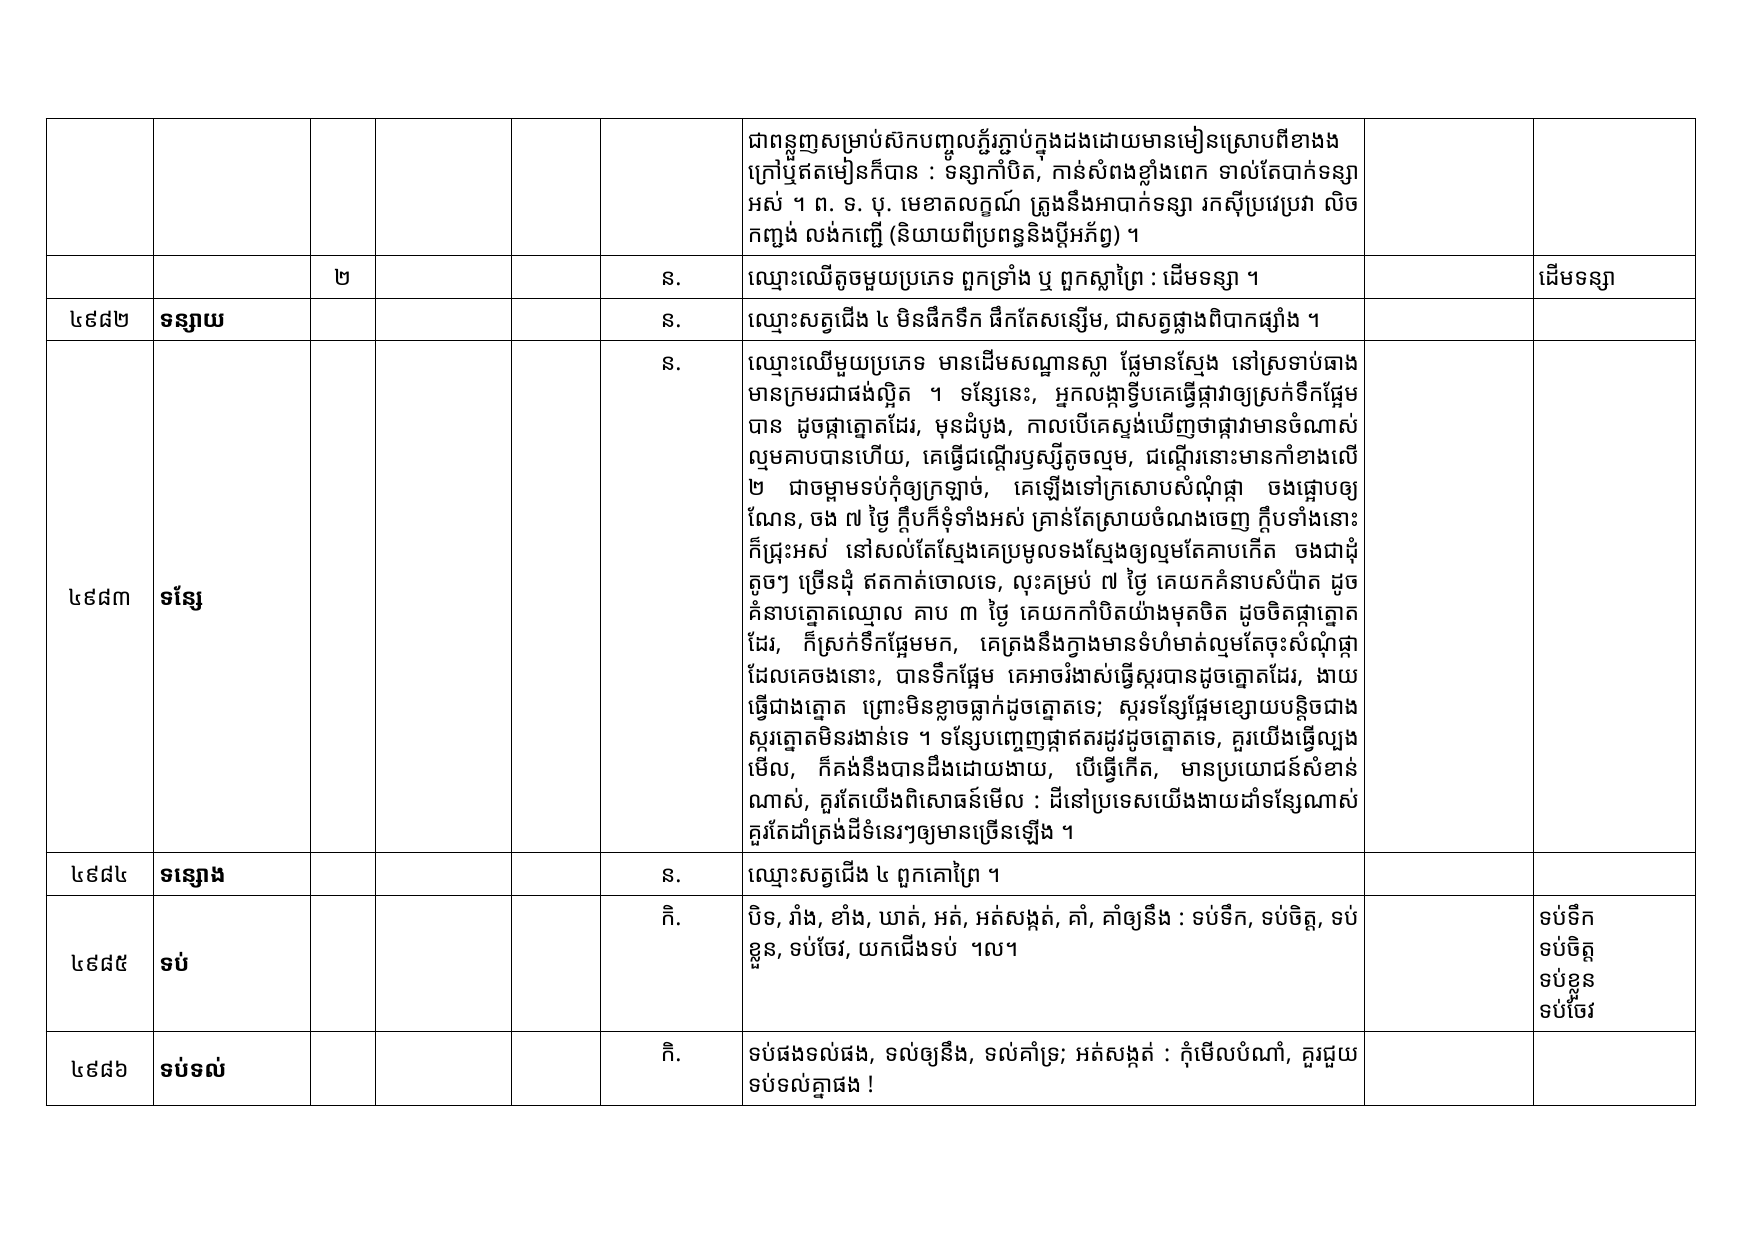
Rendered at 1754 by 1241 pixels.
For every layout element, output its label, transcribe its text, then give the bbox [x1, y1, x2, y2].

table_cell ២ [311, 256, 375, 297]
table_cell ន. [601, 256, 742, 297]
table_cell កិ. [601, 1032, 742, 1105]
table_cell ទប់​ផង​ទល់​ផង, ទល់​ឲ្យ​នឹង, ទល់​គាំទ្រ; អត់​សង្កត់ : កុំ​មើល​បំណាំ, គួរ​ជួយ​ទប់​ទល់​គ្នា​ផង ! [743, 1032, 1364, 1105]
table_cell [154, 119, 310, 255]
table_cell ទប់​ទឹក ទប់​ចិត្ត ទប់​ខ្លួន ទប់​ចែវ [1534, 896, 1695, 1031]
table_cell [512, 341, 600, 852]
table_cell ទន្សោង [154, 853, 310, 895]
table_cell [376, 119, 511, 255]
table_cell [47, 256, 153, 297]
table_cell [47, 119, 153, 255]
table_cell [376, 896, 511, 1031]
table_cell [376, 853, 511, 895]
table_cell [376, 256, 511, 297]
table_cell ន. [601, 299, 742, 340]
table_cell [1534, 853, 1695, 895]
table_cell ដើម​ទន្សា [1534, 256, 1695, 297]
table_cell ទប់ទល់ [154, 1032, 310, 1105]
table_cell ន. [601, 341, 742, 852]
table_cell [376, 299, 511, 340]
table_cell [1534, 299, 1695, 340]
table_cell [311, 341, 375, 852]
table_cell ដែក​មូល​ឬ​បួន​ជ្រុង​ស្រួច​ខាង​ចុង ភ្ជាប់​ពី​គល់​សស្ត្រា​មាន​កាំបិត, ផ្គាក់​ជាដើម ជា​ពន្លួញ​សម្រាប់​ស៊ក​បញ្ចូល​ភ្ជ័រភ្ជាប់​ក្នុង​ដង​ដោយ​មាន​មៀន​ស្រោប​ពី​ខាង​ង​ក្រៅ​ឬ​ឥត​មៀន​ក៏​បាន : ទន្សា​កាំបិត, កាន់​សំពង​ខ្លាំង​ពេក ទាល់​តែ​បាក់​ទន្សា​អស់ ។ ព. ទ. បុ. មេ​ខាត​លក្ខណ៍ ត្រូង​នឹង​អាបាក់​ទន្សា រក​ស៊ី​ប្រវេប្រវា លិច​កញ្ជង់ លង់​កញ្ជើ (និយាយ​ពី​ប្រពន្ធ​និង​ប្ដី​អភ័ព្វ) ។ [743, 119, 1364, 255]
table_cell [512, 119, 600, 255]
table_cell [311, 1032, 375, 1105]
table_cell [154, 256, 310, 297]
table_cell ទប់ [154, 896, 310, 1031]
table_cell ឈ្មោះ​សត្វ​ជើង ៤ ពួក​គោ​ព្រៃ ។ [743, 853, 1364, 895]
table_cell [1365, 853, 1533, 895]
table_cell [1534, 1032, 1695, 1105]
table_cell [311, 119, 375, 255]
table_cell ៤៩៨៣ [47, 341, 153, 852]
table_cell [512, 896, 600, 1031]
table_cell ៤៩៨៤ [47, 853, 153, 895]
table_cell [512, 299, 600, 340]
table_cell ទន្សែ [154, 341, 310, 852]
table_cell [376, 1032, 511, 1105]
table_cell ទន្សាយ [154, 299, 310, 340]
table_cell [1365, 119, 1533, 255]
table_cell [512, 853, 600, 895]
table_cell [376, 341, 511, 852]
table_cell [512, 256, 600, 297]
table_cell បិទ, រាំង, ខាំង, ឃាត់, អត់, អត់​សង្កត់, គាំ, គាំ​ឲ្យ​នឹង : ទប់​ទឹក, ទប់​ចិត្ត, ទប់​ខ្លួន, ទប់​ចែវ, យក​ជើង​ទប់ ។ល។ [743, 896, 1364, 1031]
table_cell ៤៩៨២ [47, 299, 153, 340]
table_cell ៤៩៨៥ [47, 896, 153, 1031]
table_cell [1365, 299, 1533, 340]
table_cell [1365, 1032, 1533, 1105]
table_cell ៤៩៨៦ [47, 1032, 153, 1105]
table_cell ឈ្មោះ​ឈើ​មួយ​ប្រភេទ មាន​ដើម​សណ្ឋាន​ស្លា ផ្លែ​មាន​ស្មែង នៅ​ស្រទាប់​ធាង​មាន​ក្រមរ​ជា​ផង់​ល្អិត ។ ទន្សែ​នេះ, អ្នក​លង្កា​ទ្វីប​គេ​ធ្វើ​ផ្កា​វា​ឲ្យ​ស្រក់​ទឹក​ផ្អែម​បាន ដូច​ផ្កា​ត្នោត​ដែរ, មុន​ដំបូង, កាល​បើ​គេ​ស្ទង់​ឃើញ​ថា​ផ្កា​វា​មាន​ចំណាស់​ល្មម​គាប​បាន​ហើយ, គេ​ធ្វើ​ជណ្ដើរ​ឫស្សី​តូច​ល្មម, ជណ្ដើរ​នោះ​មាន​កាំ​ខាង​លើ ២ ជា​ចម្ពាម​ទប់​កុំ​ឲ្យ​ក្រឡាច់, គេ​ឡើង​ទៅ​ក្រសោប​សំណុំ​ផ្កា ចង​ផ្អោប​ឲ្យ​ណែន, ចង ៧ ថ្ងៃ ក្ដឹប​ក៏​ទុំ​ទាំងអស់ គ្រាន់​តែ​ស្រាយ​ចំណង​ចេញ ក្ដឹប​ទាំង​នោះ​ក៏​ជ្រុះ​អស់ នៅ​សល់​តែ​ស្មែង​គេ​ប្រមូល​ទង​ស្មែង​ឲ្យ​ល្មម​តែ​គាប​កើត ចង​ជា​ដុំ​តូច​ៗ ច្រើន​ដុំ ឥត​កាត់​ចោល​ទេ, លុះ​គម្រប់ ៧ ថ្ងៃ គេ​យក​គំនាប​សំប៉ាត ដូច​គំនាប​ត្នោត​ឈ្មោល គាប ៣ ថ្ងៃ គេ​យក​កាំបិត​យ៉ាង​មុត​ចិត ដូច​ចិត​ផ្កា​ត្នោត​ដែរ, ក៏​ស្រក់​ទឹក​ផ្អែម​មក, គេ​ត្រង​នឹង​ក្វាង​មាន​ទំហំ​មាត់​ល្មម​តែ​ចុះ​សំណុំ​ផ្កា​ដែល​គេ​ចង​នោះ, បាន​ទឹក​ផ្អែម គេ​អាច​រំងាស់​ធ្វើ​ស្ករ​បាន​ដូច​ត្នោត​ដែរ, ងាយ​ធ្វើ​ជាង​ត្នោត ព្រោះ​មិន​ខ្លាច​ធ្លាក់​ដូច​ត្នោត​ទេ; ស្ករ​ទន្សែ​ផ្អែម​ខ្សោយ​បន្តិច​ជាង​ស្ករ​ត្នោត​មិន​រងាន់​ទេ ។ ទន្សែ​បញ្ចេញ​ផ្កា​ឥត​រដូវ​ដូច​ត្នោត​ទេ, គួរ​យើង​ធ្វើ​ល្បង​មើល, ក៏​គង់​នឹង​បាន​ដឹង​ដោយ​ងាយ, បើ​ធ្វើ​កើត, មាន​ប្រយោជន៍​សំខាន់​ណាស់, គួរ​តែ​យើង​ពិសោធន៍​មើល : ដី​នៅ​ប្រទេស​យើង​ងាយ​ដាំ​ទន្សែ​ណាស់​គួរ​តែ​ដាំ​ត្រង់​ដី​ទំនេរ​ៗ​ឲ្យ​មាន​ច្រើន​ឡើង ។ [743, 341, 1364, 852]
table_cell កិ. [601, 896, 742, 1031]
table_cell [512, 1032, 600, 1105]
table_cell [311, 896, 375, 1031]
table_cell [1534, 119, 1695, 255]
table_cell [1365, 341, 1533, 852]
table_cell [1534, 341, 1695, 852]
table_cell [311, 853, 375, 895]
table_cell [1365, 256, 1533, 297]
table_cell [311, 299, 375, 340]
table_cell ឈ្មោះ​ឈើ​តូច​មួយ​ប្រភេទ ពួក​ទ្រាំង ឬ ពួក​ស្លា​ព្រៃ : ដើម​ទន្សា ។ [743, 256, 1364, 297]
table_cell ឈ្មោះ​សត្វ​ជើង ៤ មិន​ផឹក​ទឹក ផឹក​តែ​សន្សើម, ជា​សត្វ​ផ្លាង​ពិបាក​ផ្សាំង ។ [743, 299, 1364, 340]
table_cell [1365, 896, 1533, 1031]
table_cell ន. [601, 853, 742, 895]
table_cell [601, 119, 742, 255]
